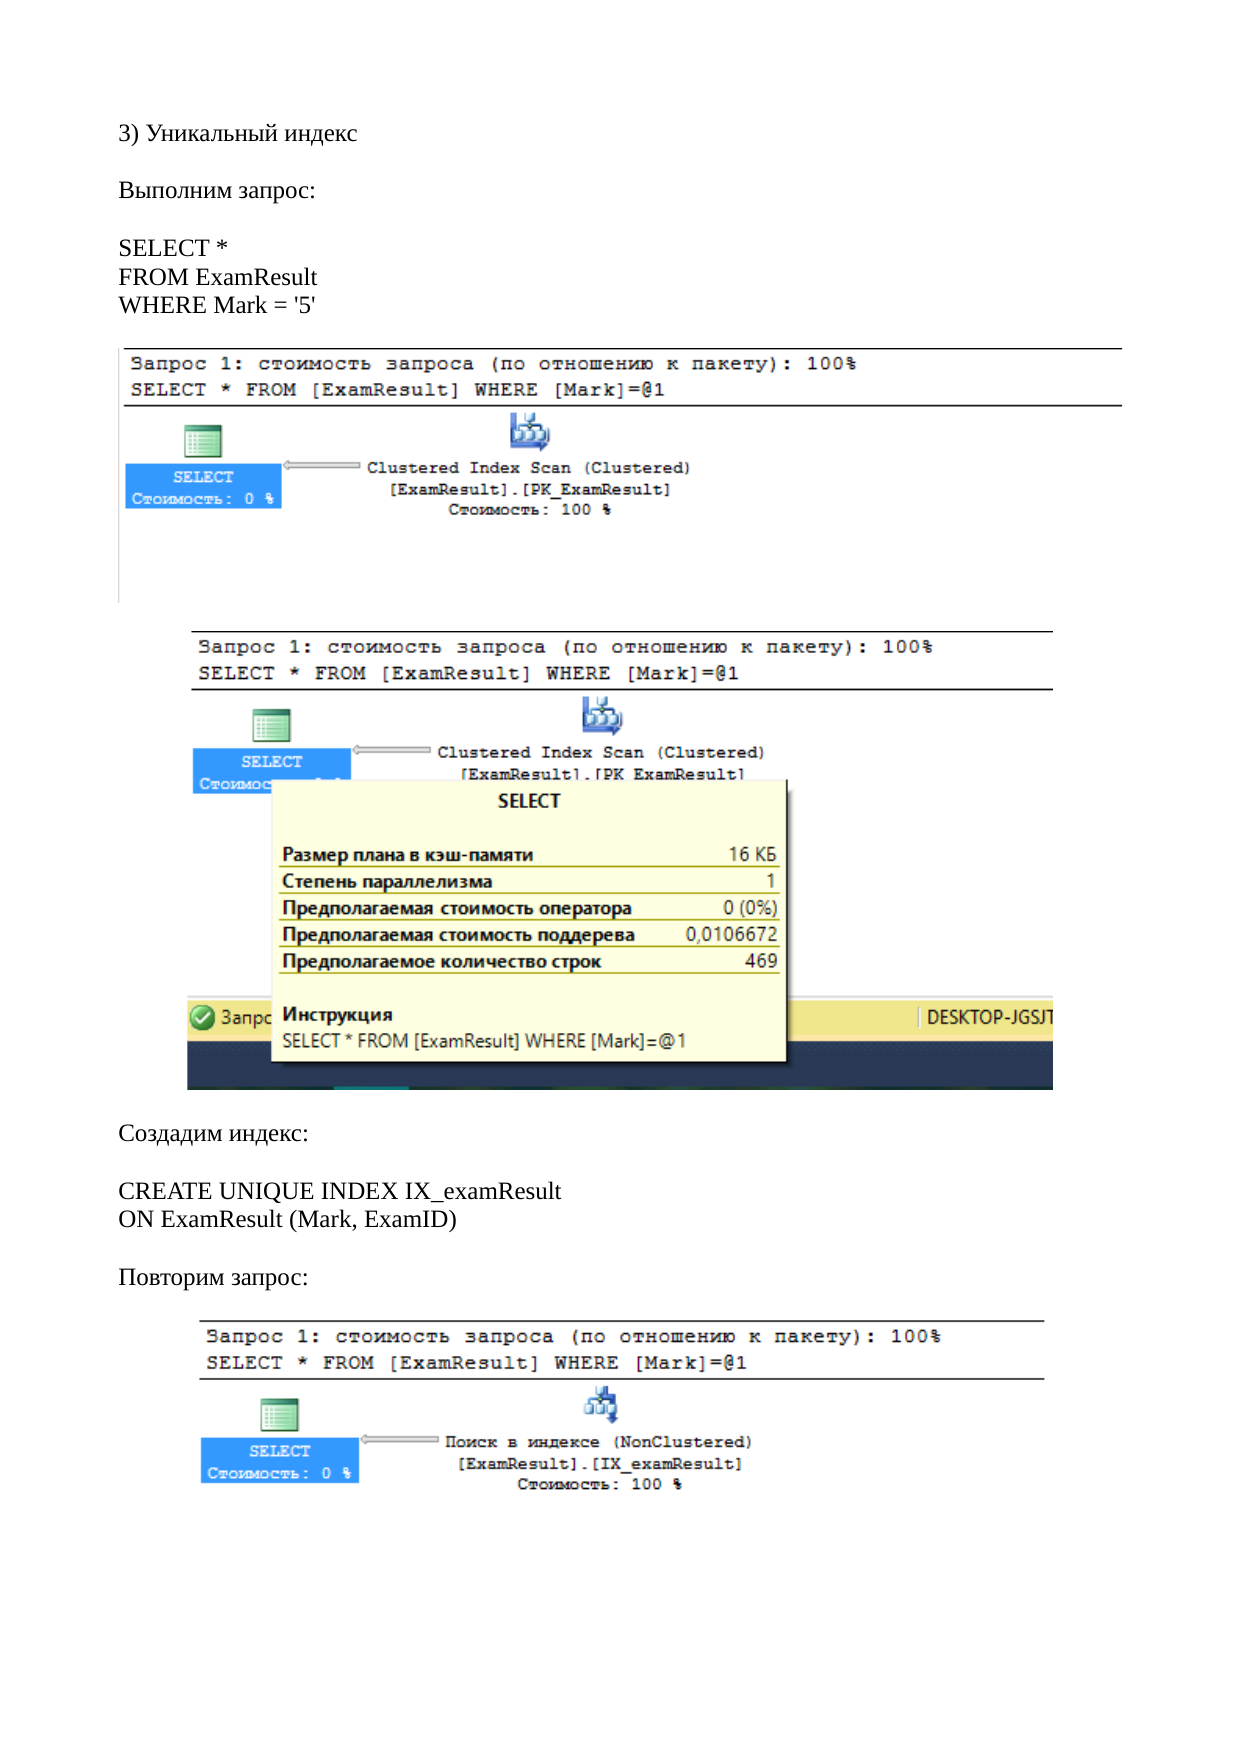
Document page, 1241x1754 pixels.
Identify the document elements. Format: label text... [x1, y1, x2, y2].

text ON ExamResult (Mark, ExamID) [118, 1204, 1122, 1233]
text 3) Уникальный индекс [118, 118, 1122, 147]
picture [195, 1319, 1045, 1596]
picture [118, 348, 1123, 603]
text CREATE UNIQUE INDEX IX_examResult [118, 1176, 1122, 1204]
picture [187, 631, 1053, 1090]
text WHERE Mark = '5' [118, 291, 1122, 319]
text Повторим запрос: [118, 1262, 1122, 1291]
text Выполним запрос: [118, 176, 1122, 204]
text Создадим индекс: [118, 1118, 1122, 1147]
text SELECT * [118, 233, 1122, 262]
text FROM ExamResult [118, 262, 1122, 291]
